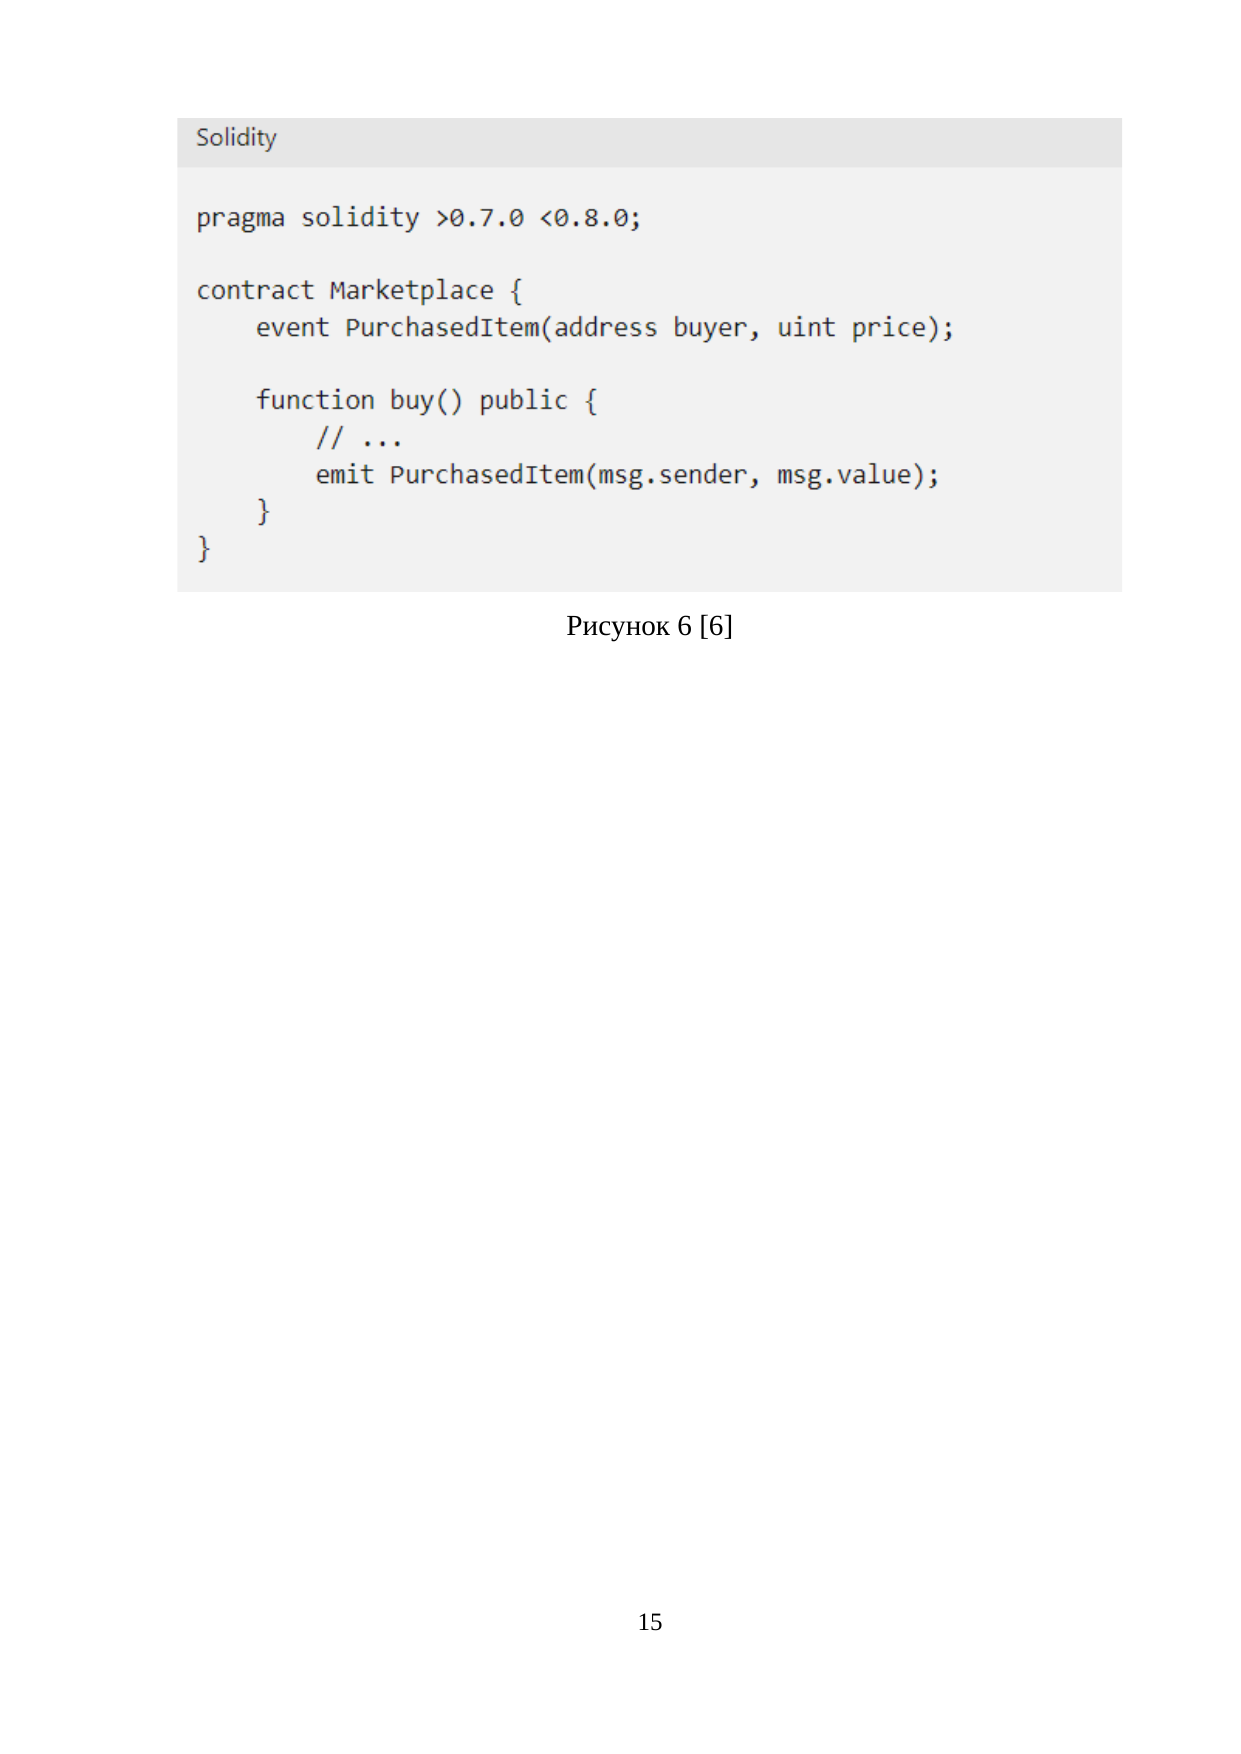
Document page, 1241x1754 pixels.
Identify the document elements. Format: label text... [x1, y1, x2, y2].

picture [177, 118, 1123, 592]
text Рисунок 6 [6] [177, 592, 1122, 642]
